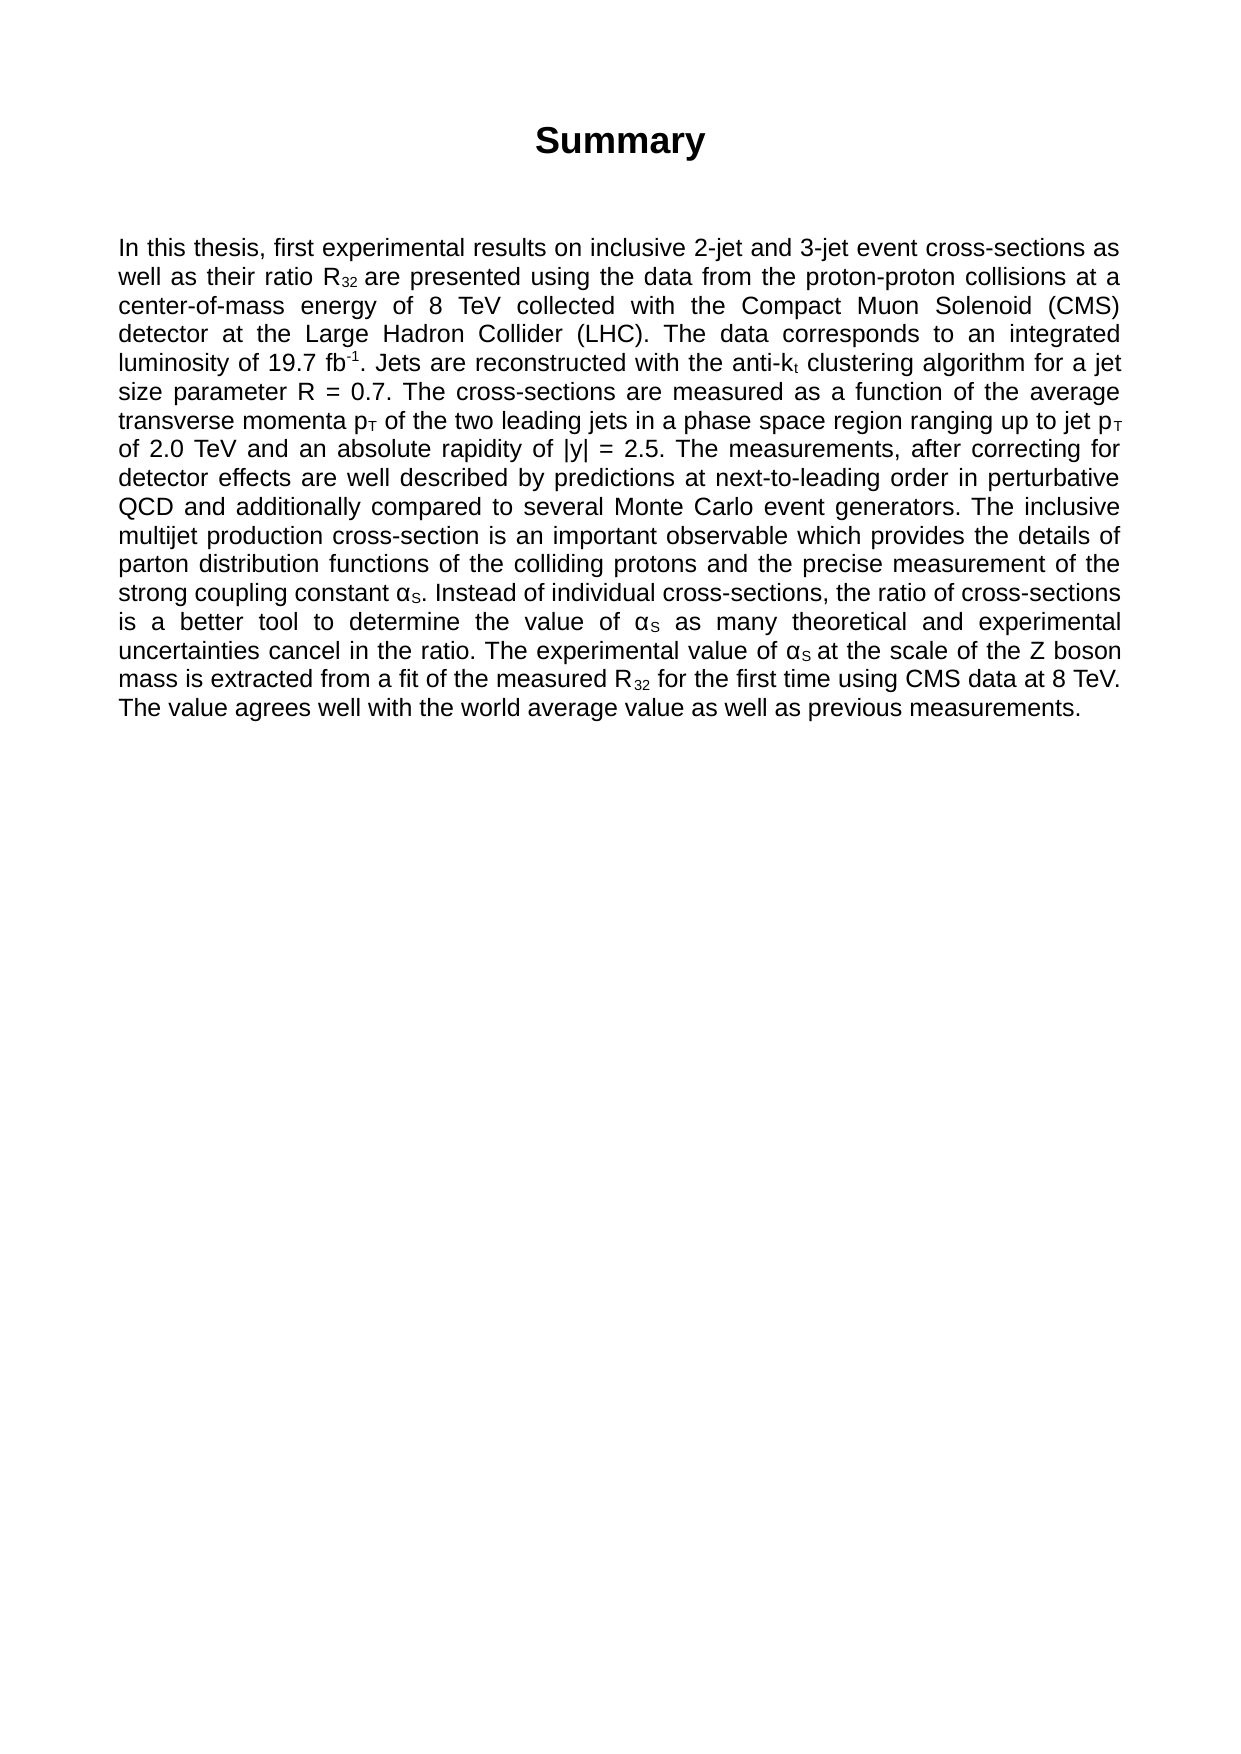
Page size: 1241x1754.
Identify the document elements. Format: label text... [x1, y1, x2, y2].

text Summary [118, 118, 1122, 161]
text In this thesis, first experimental results on inclusive 2-jet and 3-jet event cross-sections as well as their ratio R32 are presented using the data from the proton-proton collisions at a center-of-mass energy of 8 TeV collected with the Compact Muon Solenoid (CMS) detector at the Large Hadron Collider (LHC). The data corresponds to an integrated luminosity of 19.7 fb-1. Jets are reconstructed with the anti-kt clustering algorithm for a jet size parameter R = 0.7. The cross-sections are measured as a function of the average transverse momenta pT of the two leading jets in a phase space region ranging up to jet pT of 2.0 TeV and an absolute rapidity of |y| = 2.5. The measurements, after correcting for detector effects are well described by predictions at next-to-leading order in perturbative QCD and additionally compared to several Monte Carlo event generators. The inclusive multijet production cross-section is an important observable which provides the details of parton distribution functions of the colliding protons and the precise measurement of the strong coupling constant αS. Instead of individual cross-sections, the ratio of cross-sections is a better tool to determine the value of αS as many theoretical and experimental uncertainties cancel in the ratio. The experimental value of αS at the scale of the Z boson mass is extracted from a fit of the measured R32 for the first time using CMS data at 8 TeV. The value agrees well with the world average value as well as previous measurements. [118, 233, 1122, 722]
